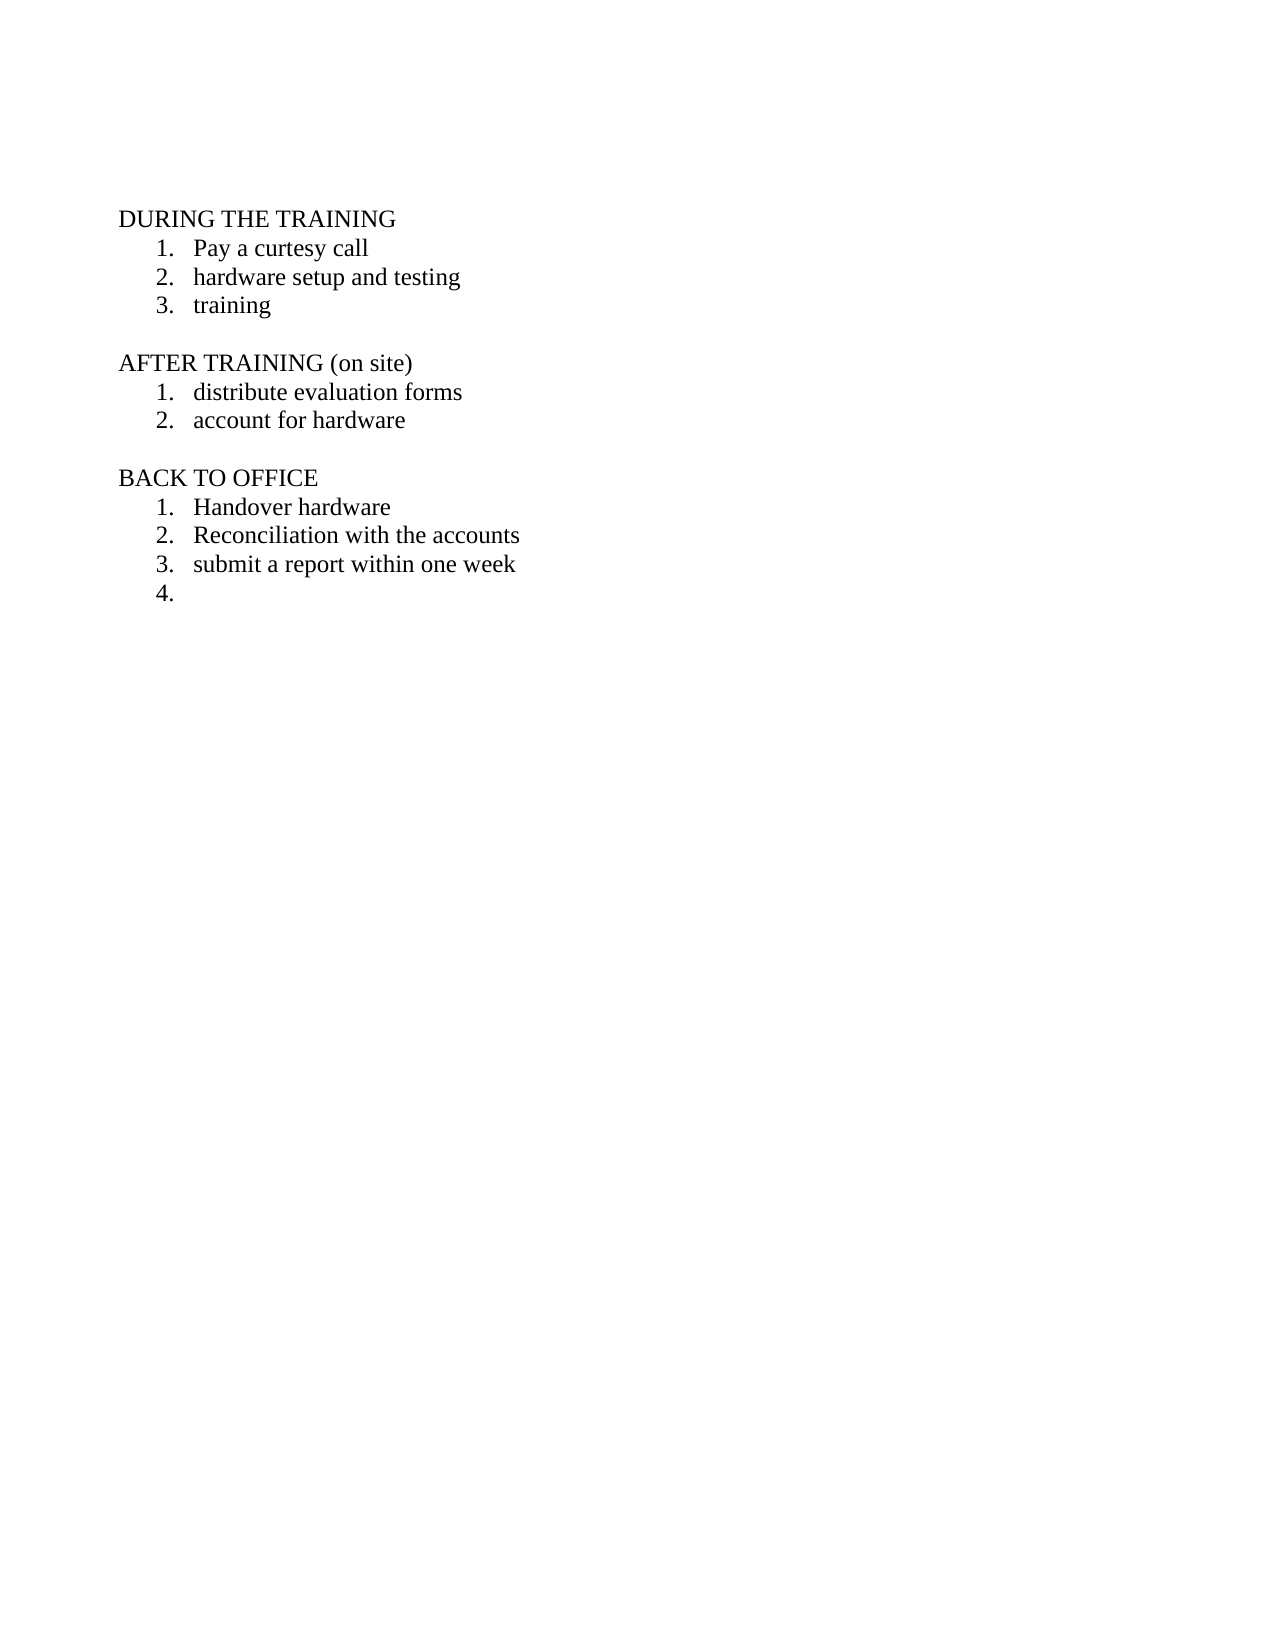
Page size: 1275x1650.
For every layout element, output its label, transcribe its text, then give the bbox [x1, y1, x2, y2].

text DURING THE TRAINING [118, 204, 1157, 233]
list submit a report within one week [156, 549, 1157, 578]
list training [156, 291, 1157, 319]
list account for hardware [156, 406, 1157, 434]
list Reconciliation with the accounts [156, 521, 1157, 549]
text BACK TO OFFICE [118, 463, 1157, 492]
text AFTER TRAINING (on site) [118, 348, 1157, 377]
list hardware setup and testing [156, 262, 1157, 291]
list distribute evaluation forms [156, 377, 1157, 406]
list Handover hardware [156, 492, 1157, 521]
list Pay a curtesy call [156, 233, 1157, 262]
